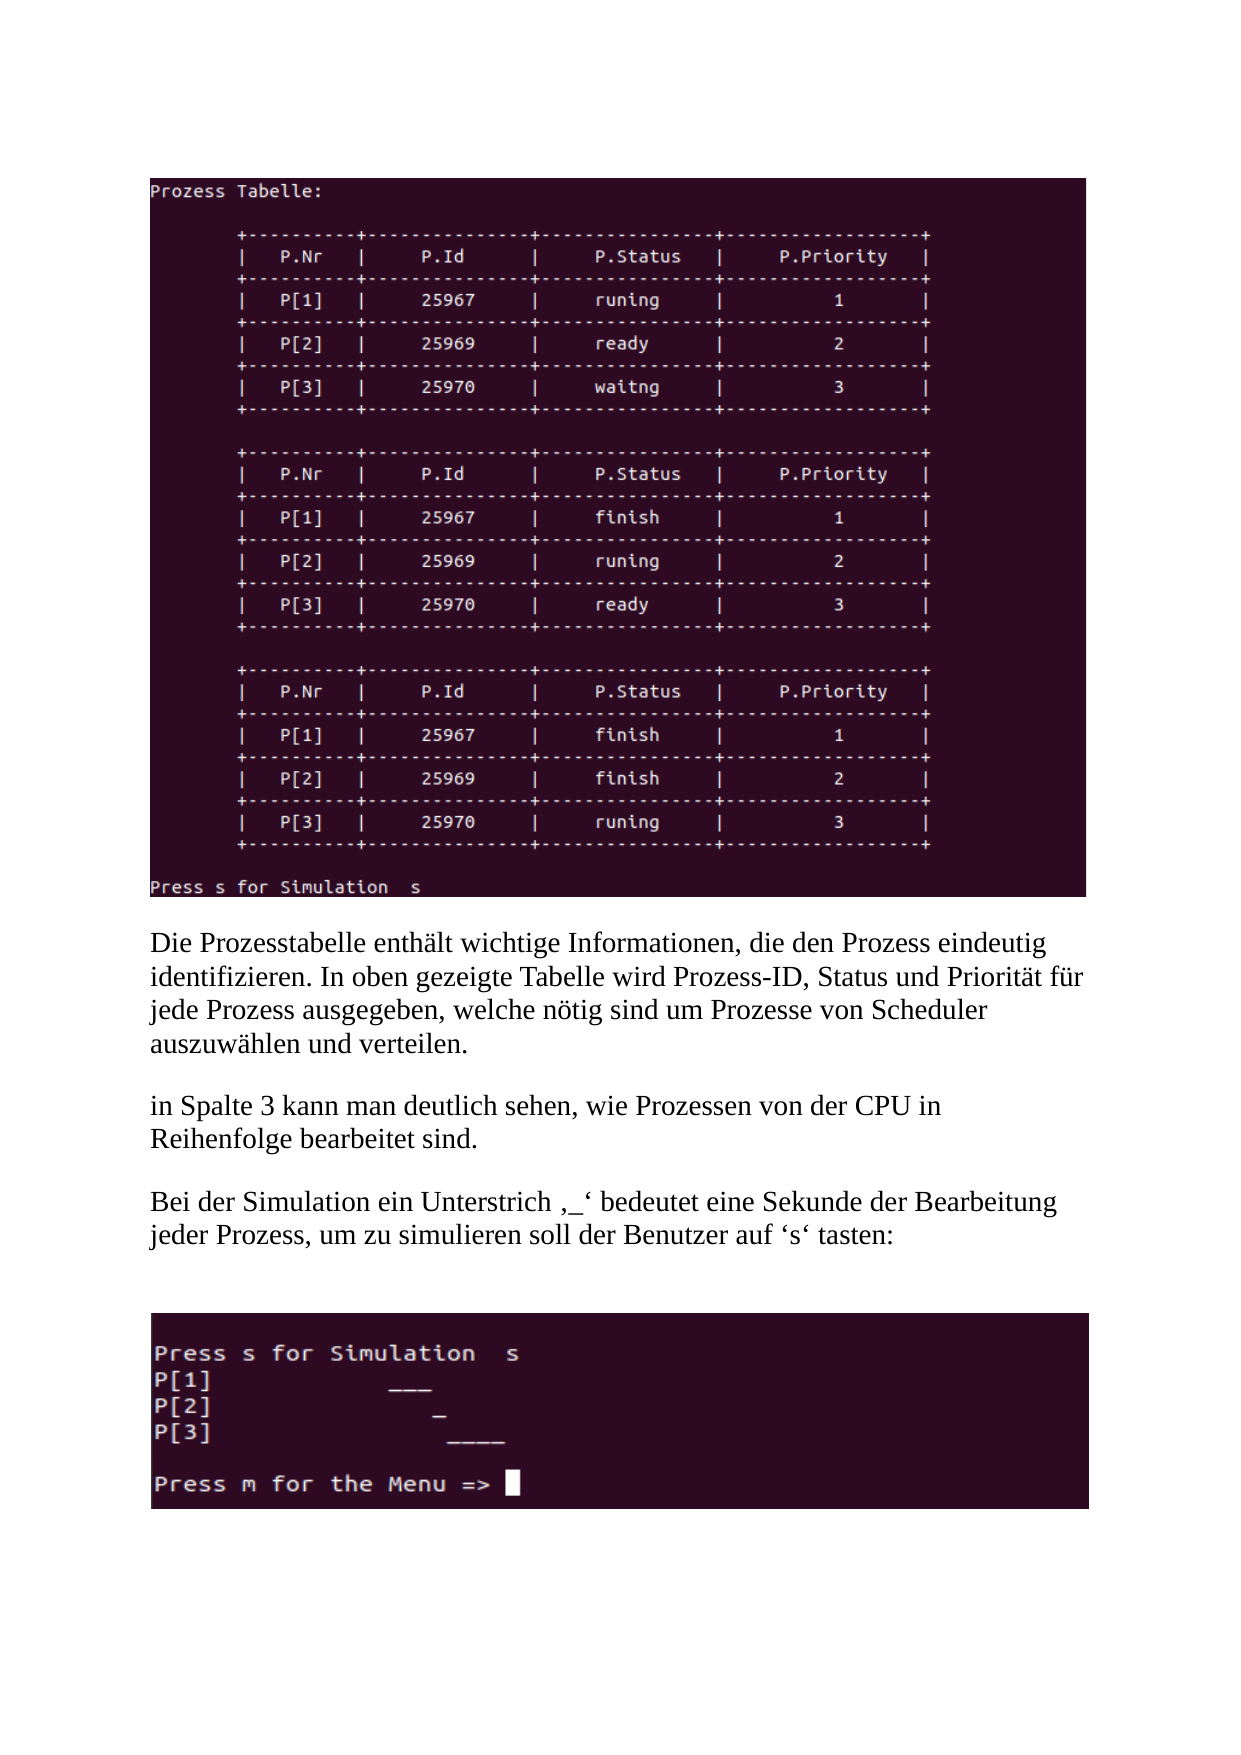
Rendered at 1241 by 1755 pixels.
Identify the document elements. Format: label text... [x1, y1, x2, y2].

text in Spalte 3 kann man deutlich sehen, wie Prozessen von der CPU in Reihenfolge bearbeitet sind. [150, 1088, 1090, 1155]
picture [151, 1313, 1089, 1509]
picture [150, 178, 1087, 897]
text Die Prozesstabelle enthält wichtige Informationen, die den Prozess eindeutig identifizieren. In oben gezeigte Tabelle wird Prozess-ID, Status und Priorität für jede Prozess ausgegeben, welche nötig sind um Prozesse von Scheduler auszuwählen und verteilen. [150, 925, 1090, 1088]
text Bei der Simulation ein Unterstrich ‚_‘ bedeutet eine Sekunde der Bearbeitung jeder Prozess, um zu simulieren soll der Benutzer auf ‘s‘ tasten: [150, 1184, 1090, 1251]
